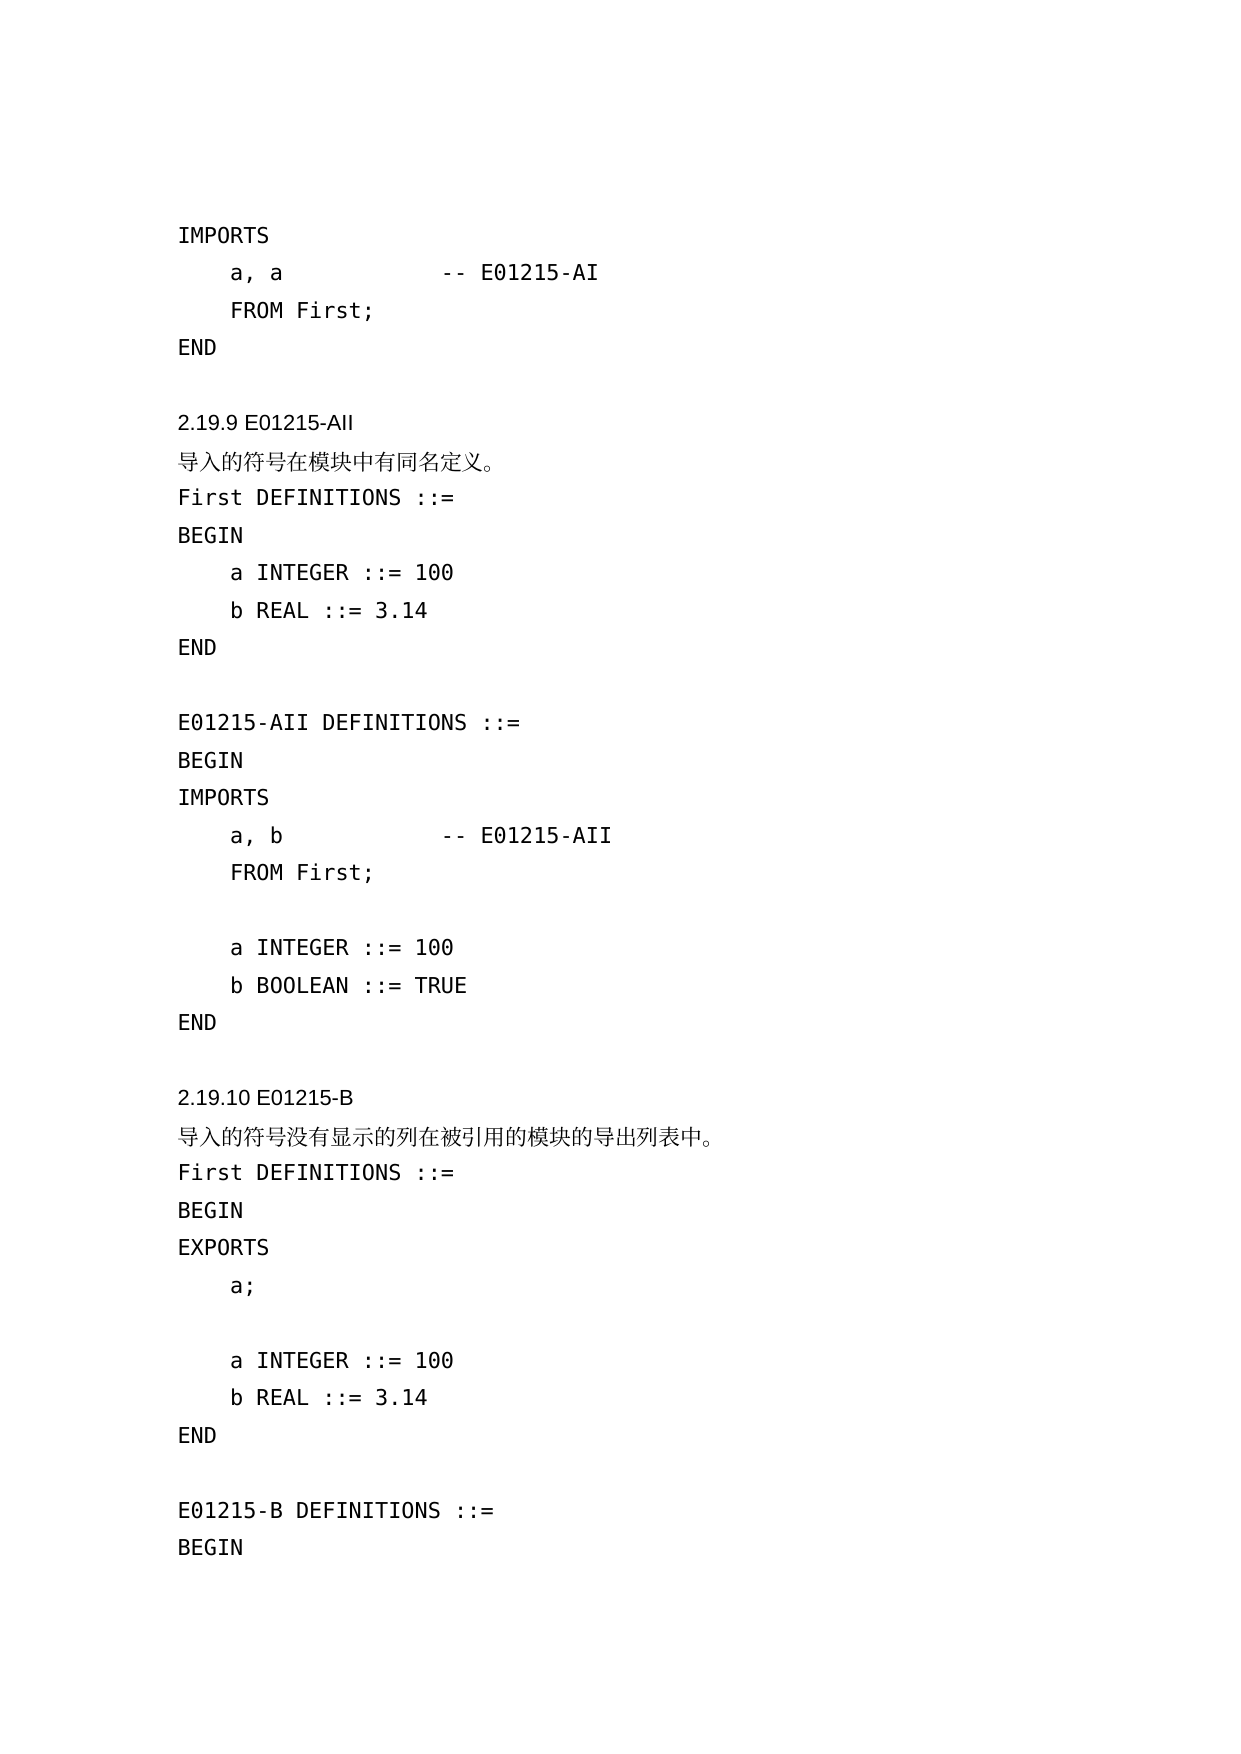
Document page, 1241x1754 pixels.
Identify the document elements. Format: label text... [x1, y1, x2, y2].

text BEGIN [177, 1529, 1063, 1567]
subtitle 2.19.9 E01215-AII [177, 404, 1063, 442]
text FROM First; [177, 292, 1063, 329]
text BEGIN [177, 517, 1063, 554]
text IMPORTS [177, 217, 1063, 254]
text b REAL ::= 3.14 [177, 1379, 1063, 1417]
text END [177, 1417, 1063, 1454]
text END [177, 629, 1063, 667]
text a; [177, 1267, 1063, 1304]
text BEGIN [177, 742, 1063, 779]
text IMPORTS [177, 779, 1063, 817]
text 导入的符号没有显示的列在被引用的模块的导出列表中。 [177, 1117, 1063, 1154]
text b REAL ::= 3.14 [177, 592, 1063, 629]
text 导入的符号在模块中有同名定义。 [177, 442, 1063, 479]
text END [177, 329, 1063, 367]
text a, b -- E01215-AII [177, 817, 1063, 854]
text a, a -- E01215-AI [177, 254, 1063, 292]
text END [177, 1004, 1063, 1042]
text a INTEGER ::= 100 [177, 554, 1063, 592]
text BEGIN [177, 1192, 1063, 1229]
text E01215-B DEFINITIONS ::= [177, 1492, 1063, 1529]
text EXPORTS [177, 1229, 1063, 1267]
text E01215-AII DEFINITIONS ::= [177, 704, 1063, 742]
text First DEFINITIONS ::= [177, 479, 1063, 517]
text FROM First; [177, 854, 1063, 892]
text First DEFINITIONS ::= [177, 1154, 1063, 1192]
text b BOOLEAN ::= TRUE [177, 967, 1063, 1004]
text a INTEGER ::= 100 [177, 929, 1063, 967]
subtitle 2.19.10 E01215-B [177, 1079, 1063, 1117]
text a INTEGER ::= 100 [177, 1342, 1063, 1379]
